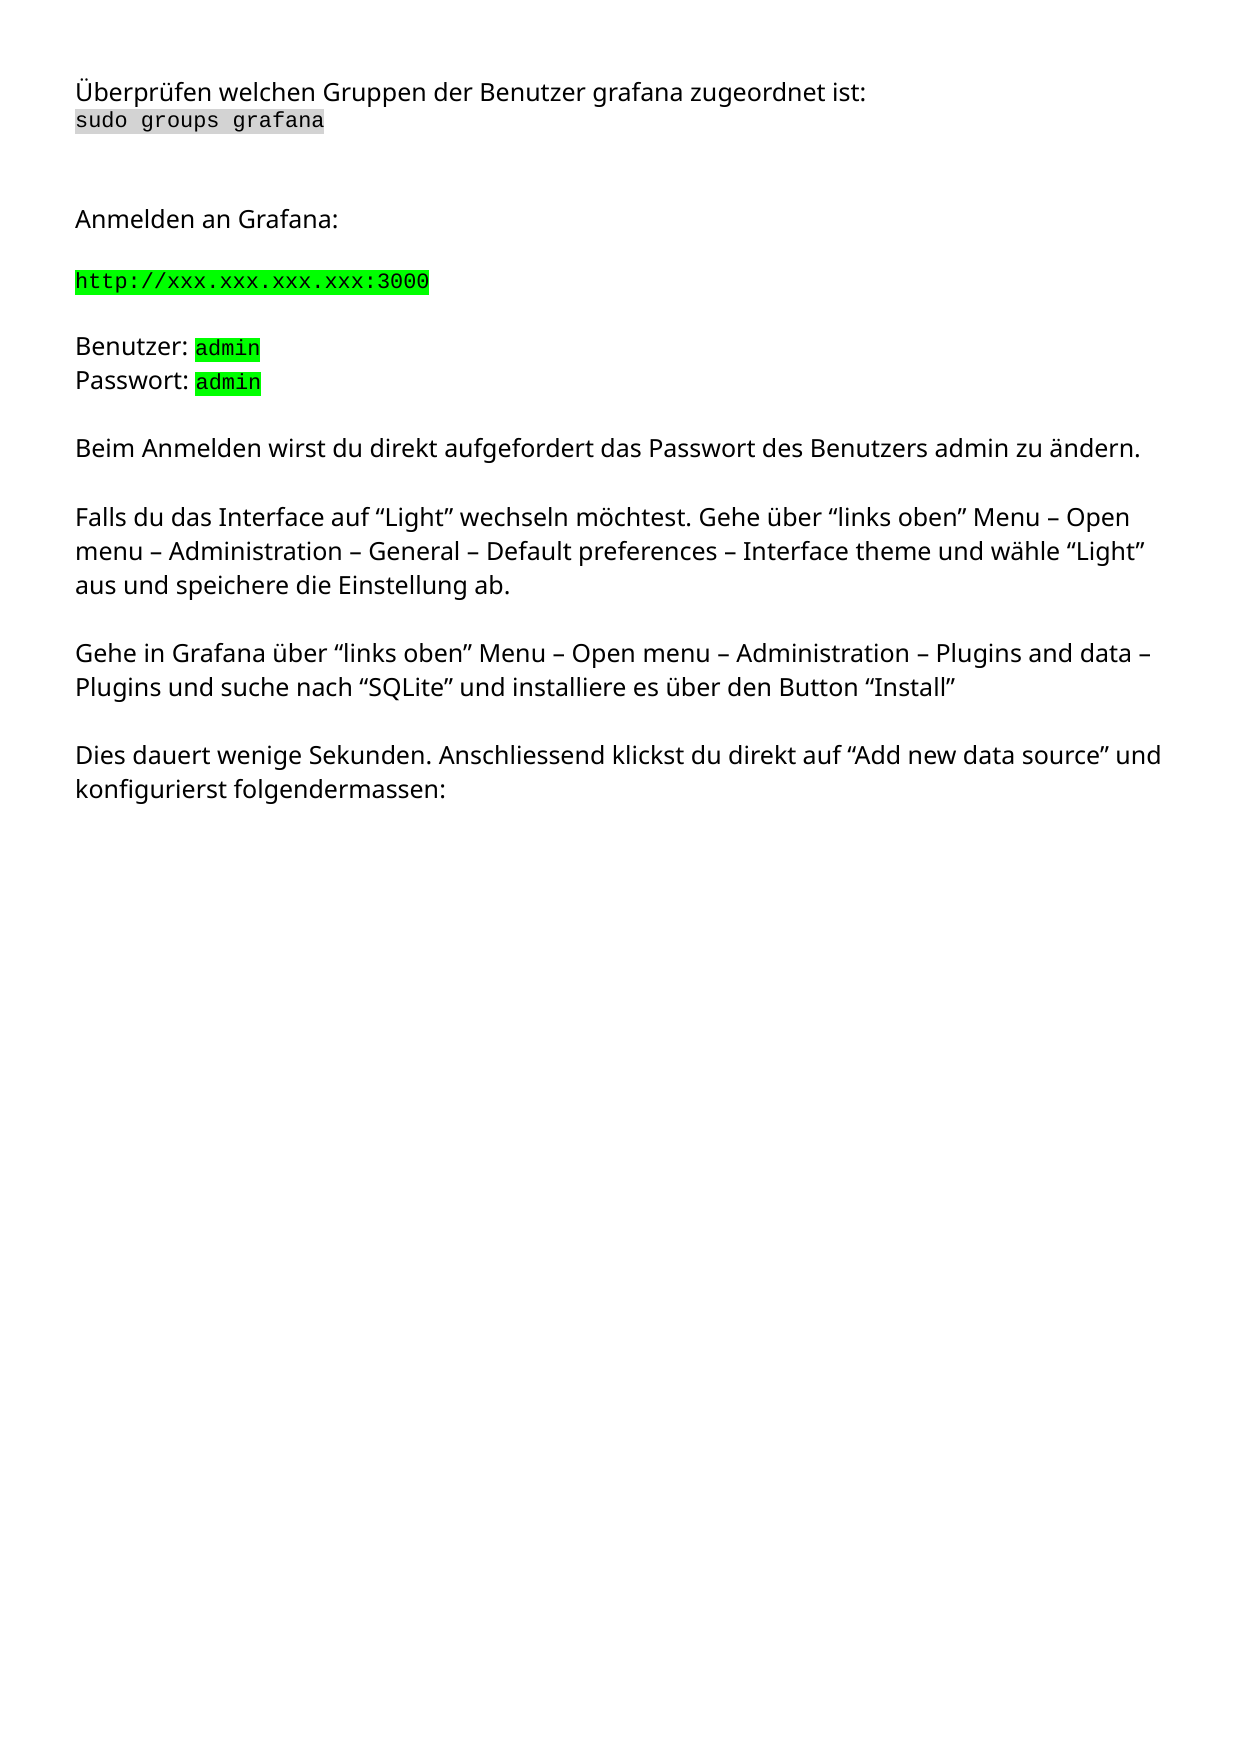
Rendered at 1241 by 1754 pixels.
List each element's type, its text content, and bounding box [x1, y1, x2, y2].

text http://xxx.xxx.xxx.xxx:3000 [75, 270, 1165, 295]
text sudo groups grafana [75, 109, 1165, 134]
text Falls du das Interface auf “Light” wechseln möchtest. Gehe über “links oben” Menu – Open menu – Administration – General – Default preferences – Interface theme und wähle “Light” aus und speichere die Einstellung ab. [75, 499, 1165, 601]
text Benutzer: admin [75, 329, 1165, 363]
text Dies dauert wenige Sekunden. Anschliessend klickst du direkt auf “Add new data source” und konfigurierst folgendermassen: [75, 738, 1165, 806]
text Beim Anmelden wirst du direkt aufgefordert das Passwort des Benutzers admin zu ändern. [75, 431, 1165, 465]
text Anmelden an Grafana: [75, 202, 1165, 236]
text Passwort: admin [75, 363, 1165, 397]
text Überprüfen welchen Gruppen der Benutzer grafana zugeordnet ist: [75, 75, 1165, 109]
text Gehe in Grafana über “links oben” Menu – Open menu – Administration – Plugins and data – Plugins und suche nach “SQLite” und installiere es über den Button “Install” [75, 636, 1165, 704]
